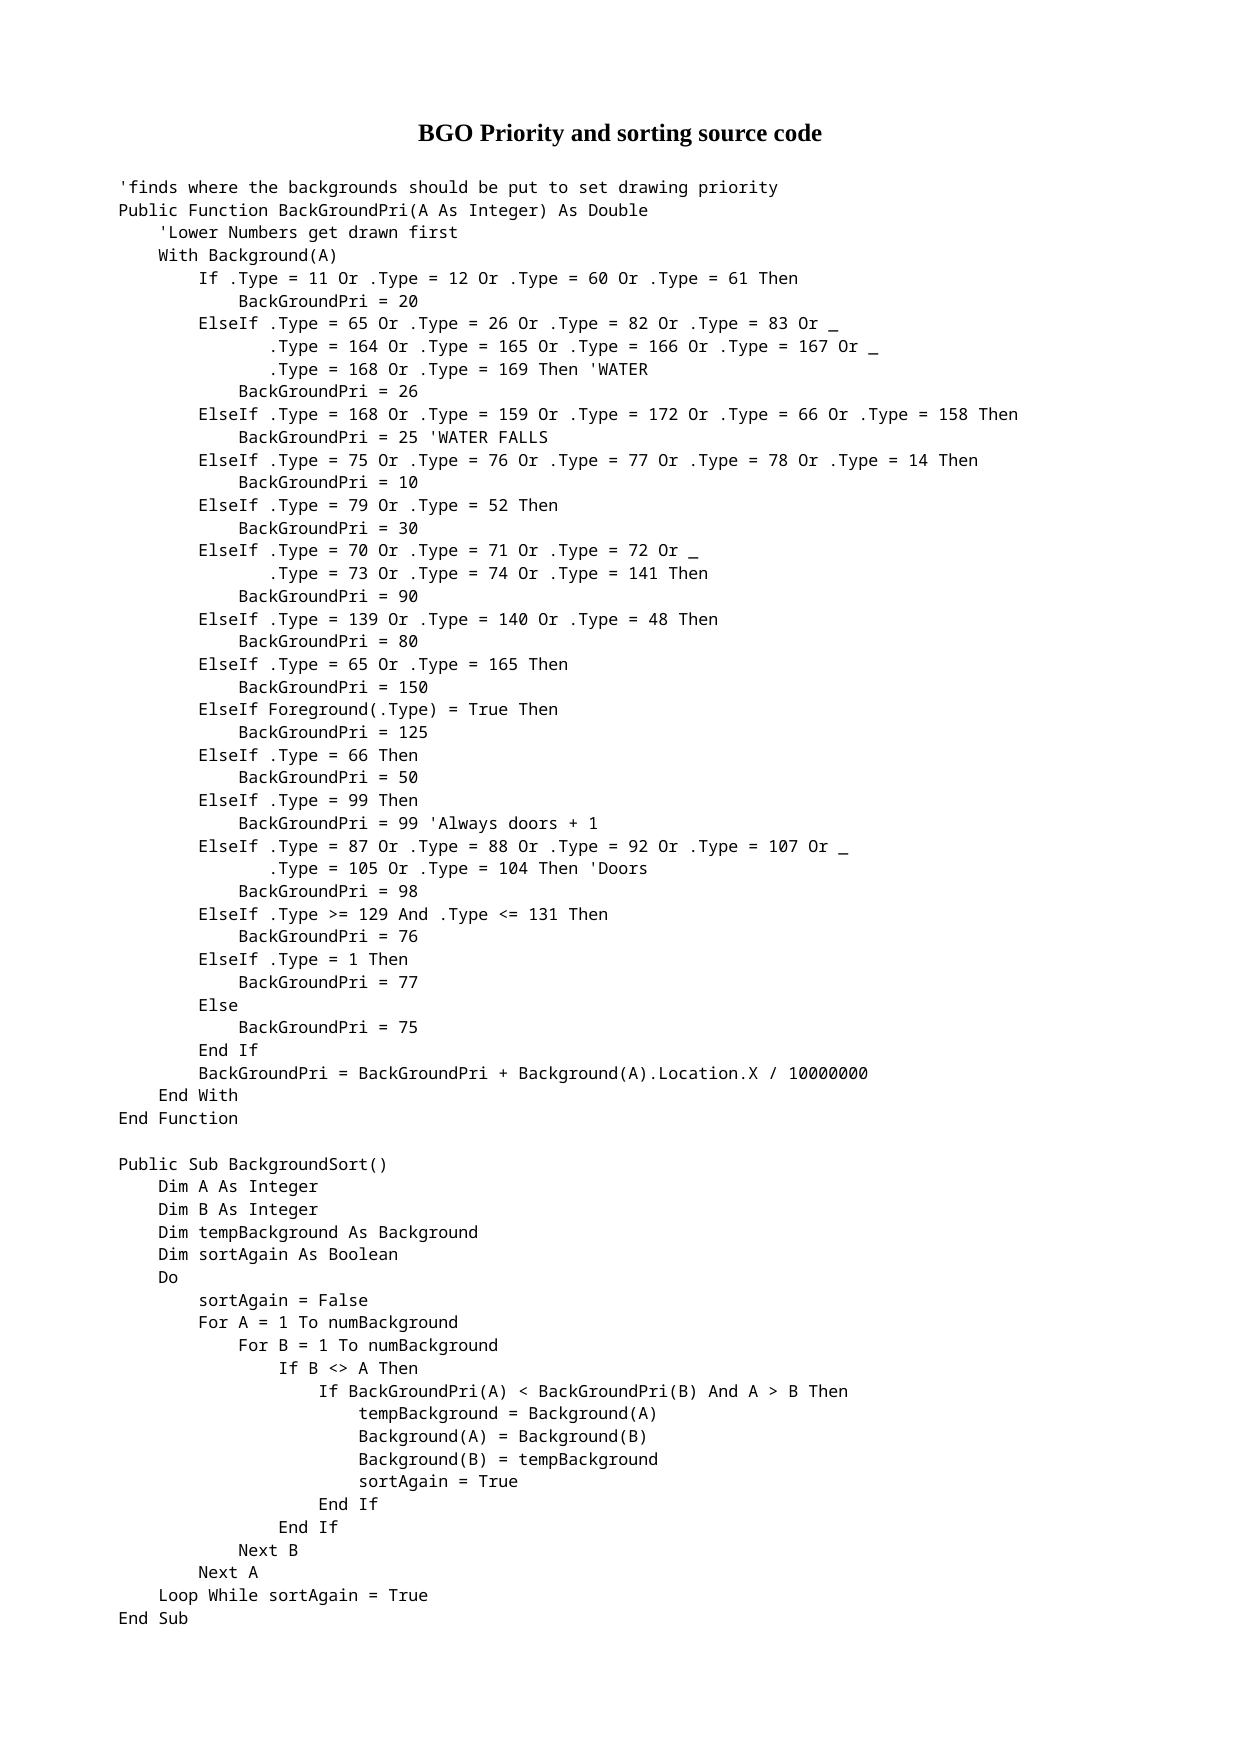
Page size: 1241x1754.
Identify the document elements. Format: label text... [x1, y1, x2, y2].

text If BackGroundPri(A) < BackGroundPri(B) And A > B Then [118, 1379, 1122, 1402]
text .Type = 168 Or .Type = 169 Then 'WATER [118, 357, 1122, 380]
text .Type = 105 Or .Type = 104 Then 'Doors [118, 857, 1122, 879]
text BackGroundPri = 98 [118, 879, 1122, 902]
text Do [118, 1266, 1122, 1288]
text ElseIf .Type = 139 Or .Type = 140 Or .Type = 48 Then [118, 607, 1122, 630]
text BackGroundPri = 10 [118, 471, 1122, 493]
text For A = 1 To numBackground [118, 1311, 1122, 1334]
text End Function [118, 1107, 1122, 1129]
text 'finds where the backgrounds should be put to set drawing priority Public Function BackGroundPri(A As Integer) As Double [118, 176, 1122, 221]
text BackGroundPri = 76 [118, 925, 1122, 948]
text Dim sortAgain As Boolean [118, 1243, 1122, 1266]
text End If [118, 1515, 1122, 1538]
text .Type = 73 Or .Type = 74 Or .Type = 141 Then [118, 562, 1122, 584]
text ElseIf .Type = 75 Or .Type = 76 Or .Type = 77 Or .Type = 78 Or .Type = 14 Then [118, 448, 1122, 471]
text ElseIf Foreground(.Type) = True Then [118, 698, 1122, 721]
text End If [118, 1493, 1122, 1515]
text End Sub [118, 1606, 1122, 1629]
text Next A [118, 1561, 1122, 1583]
text ElseIf .Type = 99 Then [118, 789, 1122, 811]
text Dim A As Integer [118, 1175, 1122, 1197]
text ElseIf .Type = 1 Then [118, 948, 1122, 970]
text BackGroundPri = 77 [118, 970, 1122, 993]
text ElseIf .Type = 66 Then [118, 743, 1122, 766]
text Next B [118, 1538, 1122, 1561]
text ElseIf .Type = 65 Or .Type = 26 Or .Type = 82 Or .Type = 83 Or _ [118, 312, 1122, 334]
text For B = 1 To numBackground [118, 1334, 1122, 1356]
text Public Sub BackgroundSort() [118, 1152, 1122, 1175]
text ElseIf .Type = 168 Or .Type = 159 Or .Type = 172 Or .Type = 66 Or .Type = 158 Then [118, 403, 1122, 425]
text ElseIf .Type = 70 Or .Type = 71 Or .Type = 72 Or _ [118, 539, 1122, 562]
text ElseIf .Type >= 129 And .Type <= 131 Then [118, 902, 1122, 925]
text Else [118, 993, 1122, 1016]
text ElseIf .Type = 79 Or .Type = 52 Then [118, 493, 1122, 516]
text Background(B) = tempBackground [118, 1447, 1122, 1470]
text BackGroundPri = 25 'WATER FALLS [118, 425, 1122, 448]
text sortAgain = False [118, 1288, 1122, 1311]
text BackGroundPri = 80 [118, 630, 1122, 652]
text ElseIf .Type = 65 Or .Type = 165 Then [118, 652, 1122, 675]
text sortAgain = True [118, 1470, 1122, 1493]
text BackGroundPri = BackGroundPri + Background(A).Location.X / 10000000 [118, 1061, 1122, 1084]
text ElseIf .Type = 87 Or .Type = 88 Or .Type = 92 Or .Type = 107 Or _ [118, 834, 1122, 857]
text End If [118, 1038, 1122, 1061]
text BackGroundPri = 99 'Always doors + 1 [118, 811, 1122, 834]
text 'Lower Numbers get drawn first [118, 221, 1122, 244]
text BackGroundPri = 20 [118, 289, 1122, 312]
text End With [118, 1084, 1122, 1107]
text Dim B As Integer [118, 1197, 1122, 1220]
text BGO Priority and sorting source code [118, 118, 1122, 147]
text BackGroundPri = 26 [118, 380, 1122, 403]
text BackGroundPri = 125 [118, 721, 1122, 743]
text BackGroundPri = 75 [118, 1016, 1122, 1038]
text Background(A) = Background(B) [118, 1424, 1122, 1447]
text .Type = 164 Or .Type = 165 Or .Type = 166 Or .Type = 167 Or _ [118, 334, 1122, 357]
text BackGroundPri = 30 [118, 516, 1122, 539]
text Loop While sortAgain = True [118, 1583, 1122, 1606]
text If B <> A Then [118, 1356, 1122, 1379]
text Dim tempBackground As Background [118, 1220, 1122, 1243]
text BackGroundPri = 90 [118, 584, 1122, 607]
text BackGroundPri = 50 [118, 766, 1122, 789]
text With Background(A) [118, 244, 1122, 266]
text tempBackground = Background(A) [118, 1402, 1122, 1424]
text If .Type = 11 Or .Type = 12 Or .Type = 60 Or .Type = 61 Then [118, 266, 1122, 289]
text BackGroundPri = 150 [118, 675, 1122, 698]
